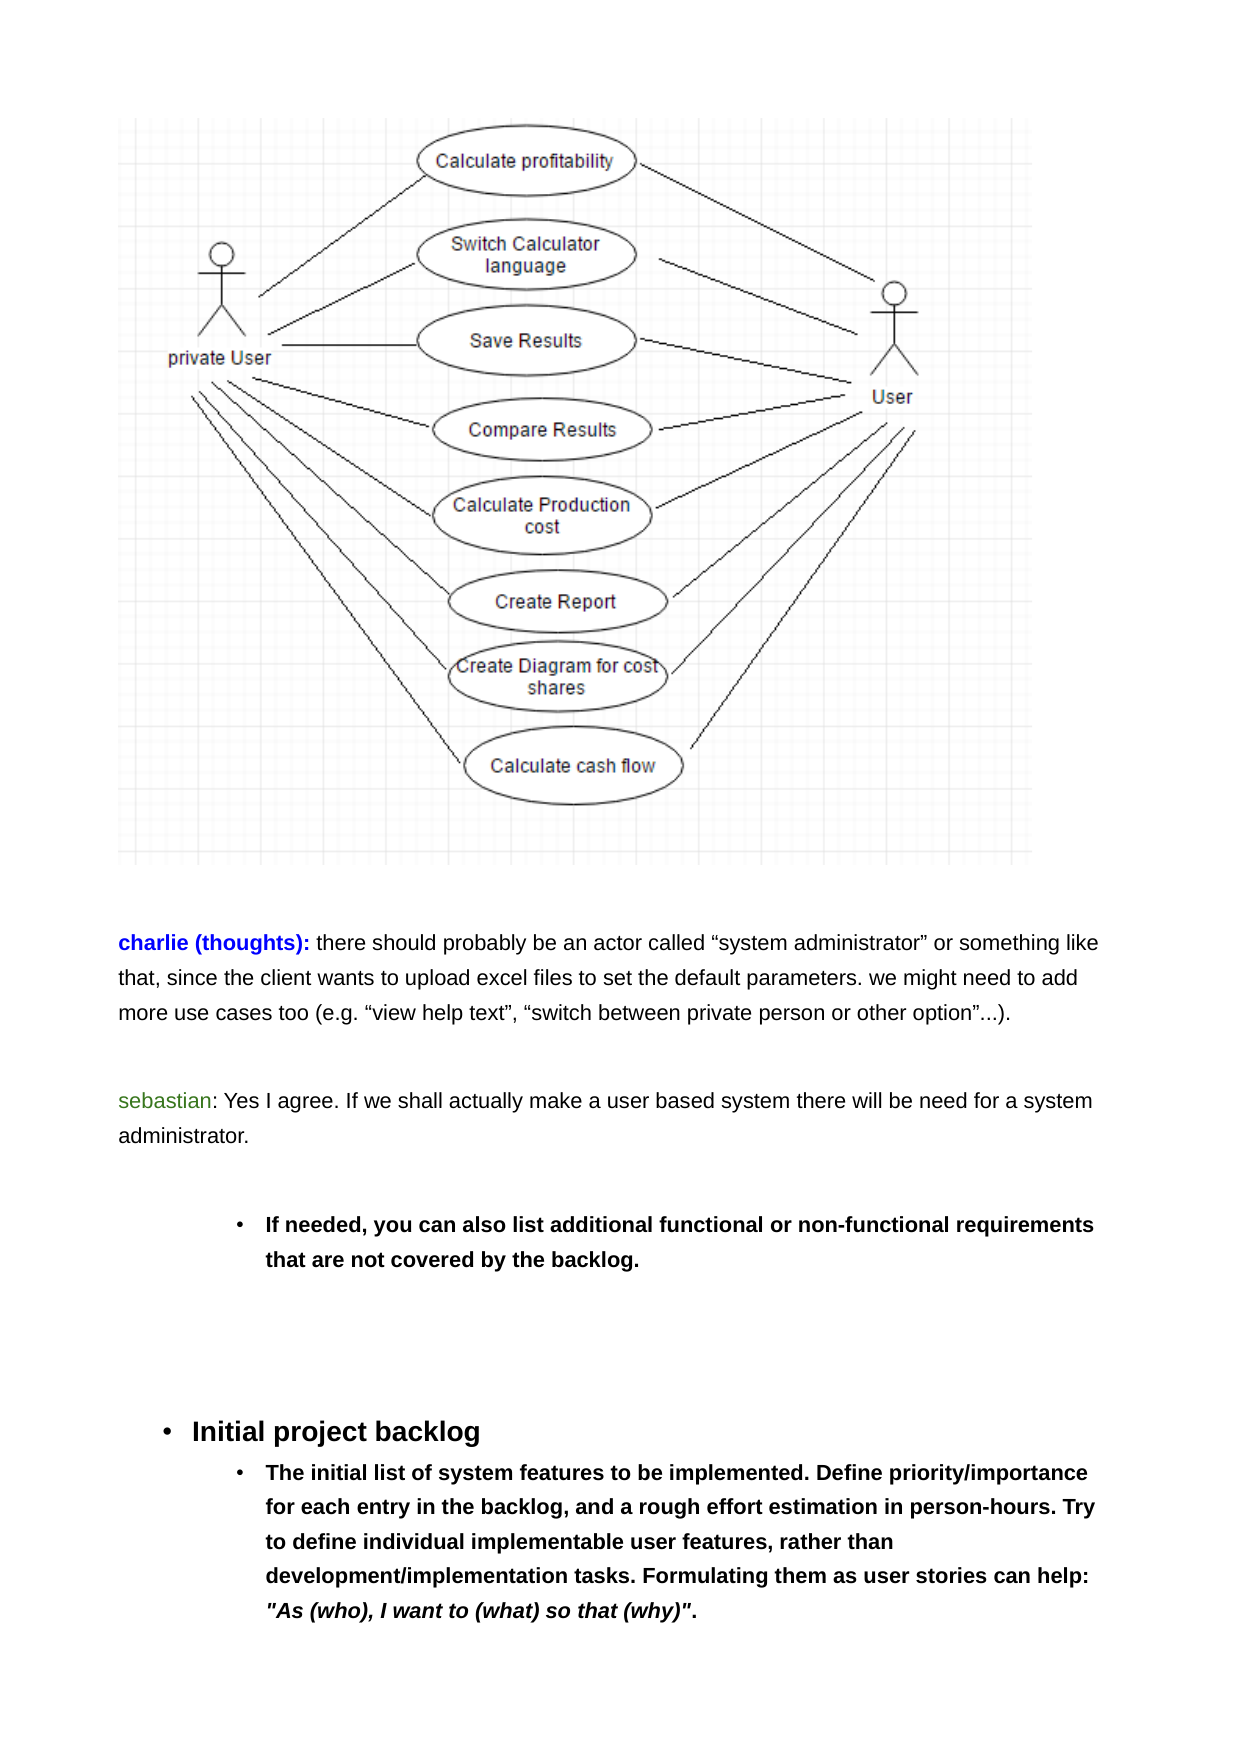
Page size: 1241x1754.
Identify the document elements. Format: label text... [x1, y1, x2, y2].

list The initial list of system features to be implemented. Define priority/importance for each entry in the backlog, and a rough effort estimation in person-hours. Try to define individual implementable user features, rather than development/implementation tasks. Formulating them as user stories can help: "As (who), I want to (what) so that (why)". [236, 1459, 1122, 1623]
list If needed, you can also list additional functional or non-functional requirements that are not covered by the backlog. [236, 1212, 1122, 1272]
list Initial project backlog [162, 1414, 1122, 1447]
picture [118, 118, 1033, 865]
text charlie (thoughts): there should probably be an actor called “system administrator” or something like that, since the client wants to upload excel files to set the default parameters. we might need to add more use cases too (e.g. “view help text”, “switch between private person or other option”...). [118, 930, 1122, 1024]
text sebastian: Yes I agree. If we shall actually make a user based system there will be need for a system administrator. [118, 1088, 1122, 1148]
